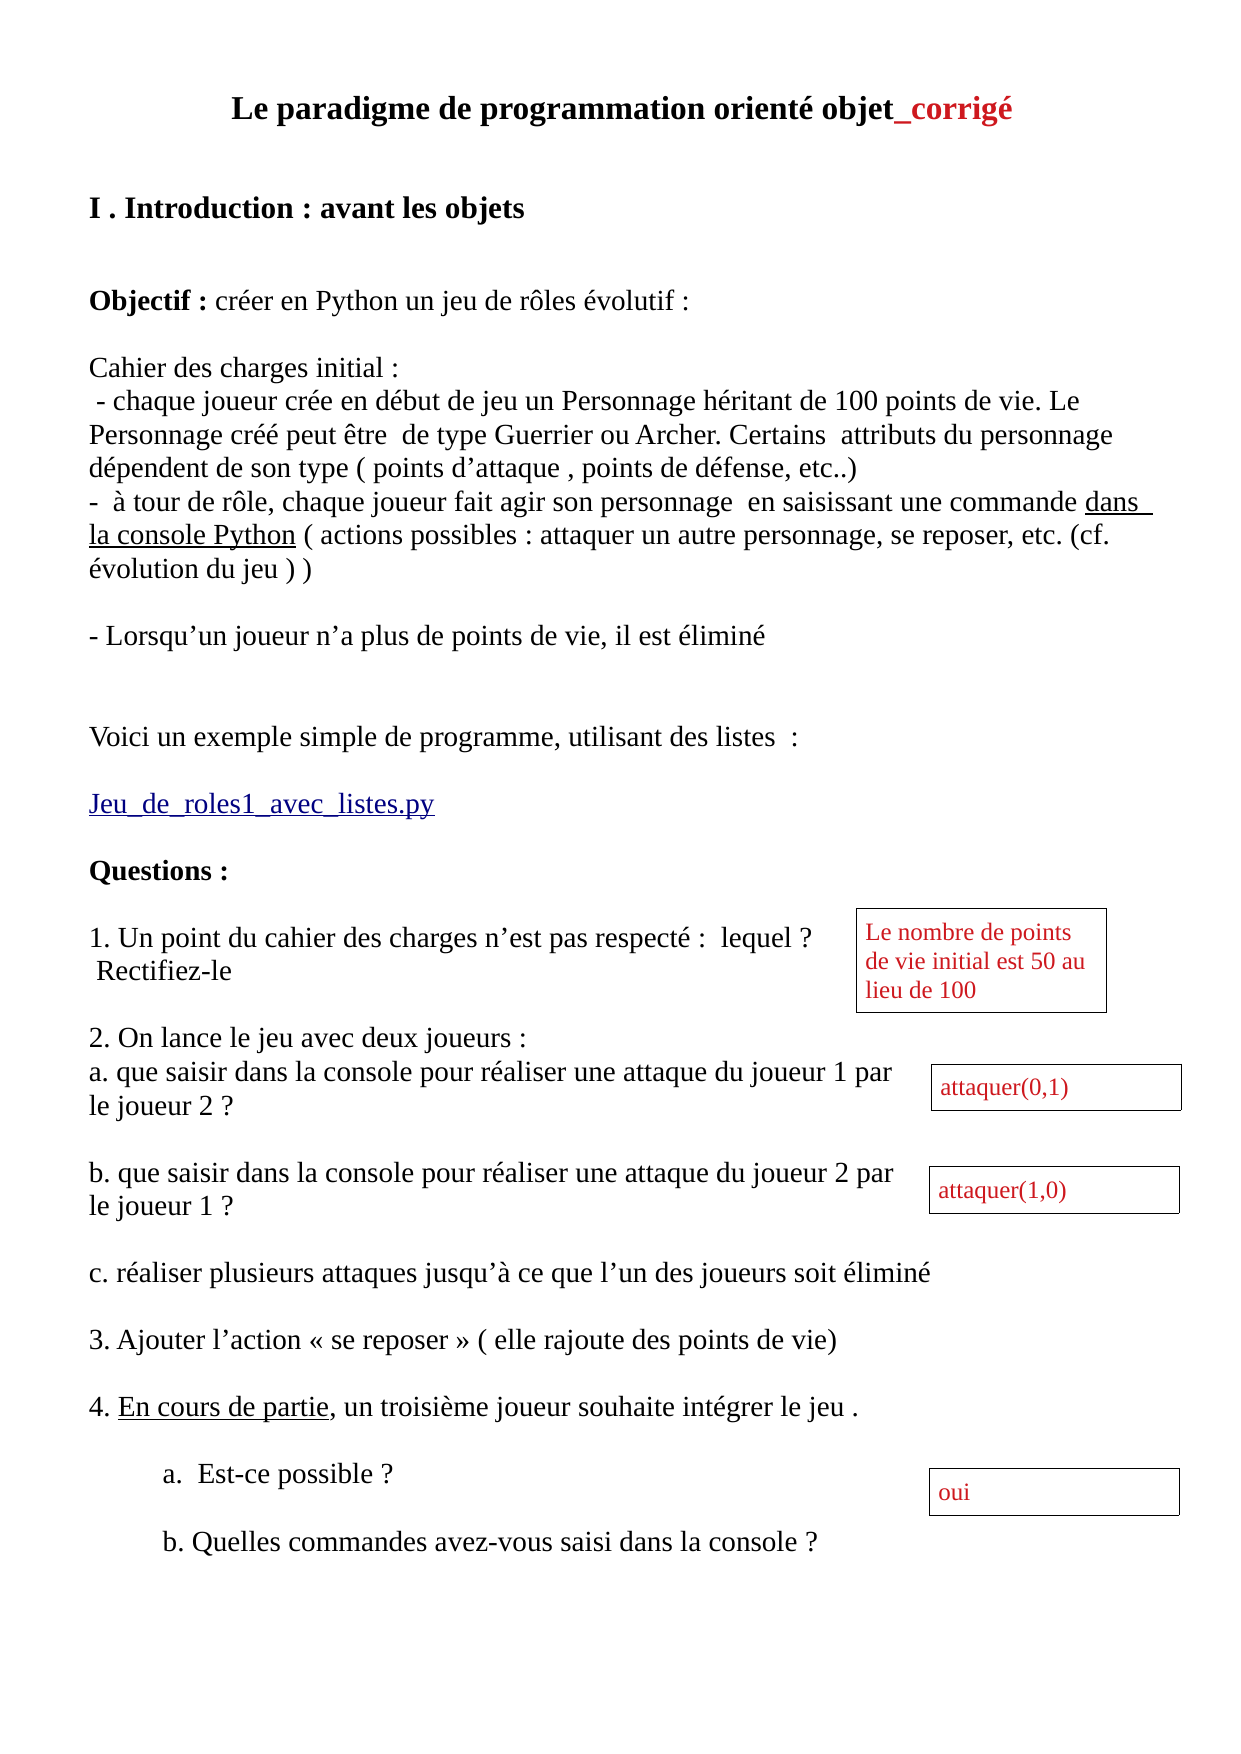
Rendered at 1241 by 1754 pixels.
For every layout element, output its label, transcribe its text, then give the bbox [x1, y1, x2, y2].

text attaquer(1,0) [938, 1175, 1170, 1204]
text b. que saisir dans la console pour réaliser une attaque du joueur 2 par le joueur 1 ? [88, 1155, 1163, 1222]
text I . Introduction : avant les objets [88, 189, 1163, 225]
text b. Quelles commandes avez-vous saisi dans la console ? [88, 1524, 1163, 1557]
text Rectifiez-le [88, 953, 856, 987]
text Le paradigme de programmation orienté objet_corrigé [88, 88, 1163, 127]
text c. réaliser plusieurs attaques jusqu’à ce que l’un des joueurs soit éliminé [88, 1255, 1163, 1289]
text - chaque joueur crée en début de jeu un Personnage héritant de 100 points de vie. Le Personnage créé peut être de type Guerrier ou Archer. Certains attributs du personnage dépendent de son type ( points d’attaque , points de défense, etc..) [88, 383, 1163, 484]
text a. Est-ce possible ? [930, 1469, 1179, 1515]
text Jeu_de_roles1_avec_listes.py [88, 786, 1163, 819]
text 4. En cours de partie, un troisième joueur souhaite intégrer le jeu . [88, 1389, 1163, 1423]
text Voici un exemple simple de programme, utilisant des listes : [88, 719, 1163, 752]
text a. que saisir dans la console pour réaliser une attaque du joueur 1 par le joueur 2 ? [88, 1054, 1181, 1121]
text Questions : [88, 853, 1163, 886]
text oui [938, 1477, 1170, 1506]
text - à tour de rôle, chaque joueur fait agir son personnage en saisissant une commande dans la console Python ( actions possibles : attaquer un autre personnage, se reposer, etc. (cf. évolution du jeu ) ) [88, 484, 1163, 584]
text a. Est-ce possible ? [88, 1457, 1163, 1490]
text 1. Un point du cahier des charges n’est pas respecté : lequel ? [88, 920, 856, 953]
text 2. On lance le jeu avec deux joueurs : [88, 1021, 1163, 1054]
text Objectif : créer en Python un jeu de rôles évolutif : [88, 283, 1163, 316]
text [1107, 920, 1163, 953]
text attaquer(0,1) [940, 1072, 1172, 1101]
text Le nombre de points de vie initial est 50 au lieu de 100 [865, 917, 1097, 1003]
text [1107, 953, 1163, 987]
text - Lorsqu’un joueur n’a plus de points de vie, il est éliminé [88, 618, 1163, 652]
text Cahier des charges initial : [88, 350, 1163, 383]
text b. que saisir dans la console pour réaliser une attaque du joueur 2 par le joueur 1 ? [930, 1167, 1179, 1213]
text 3. Ajouter l’action « se reposer » ( elle rajoute des points de vie) [88, 1322, 1163, 1356]
